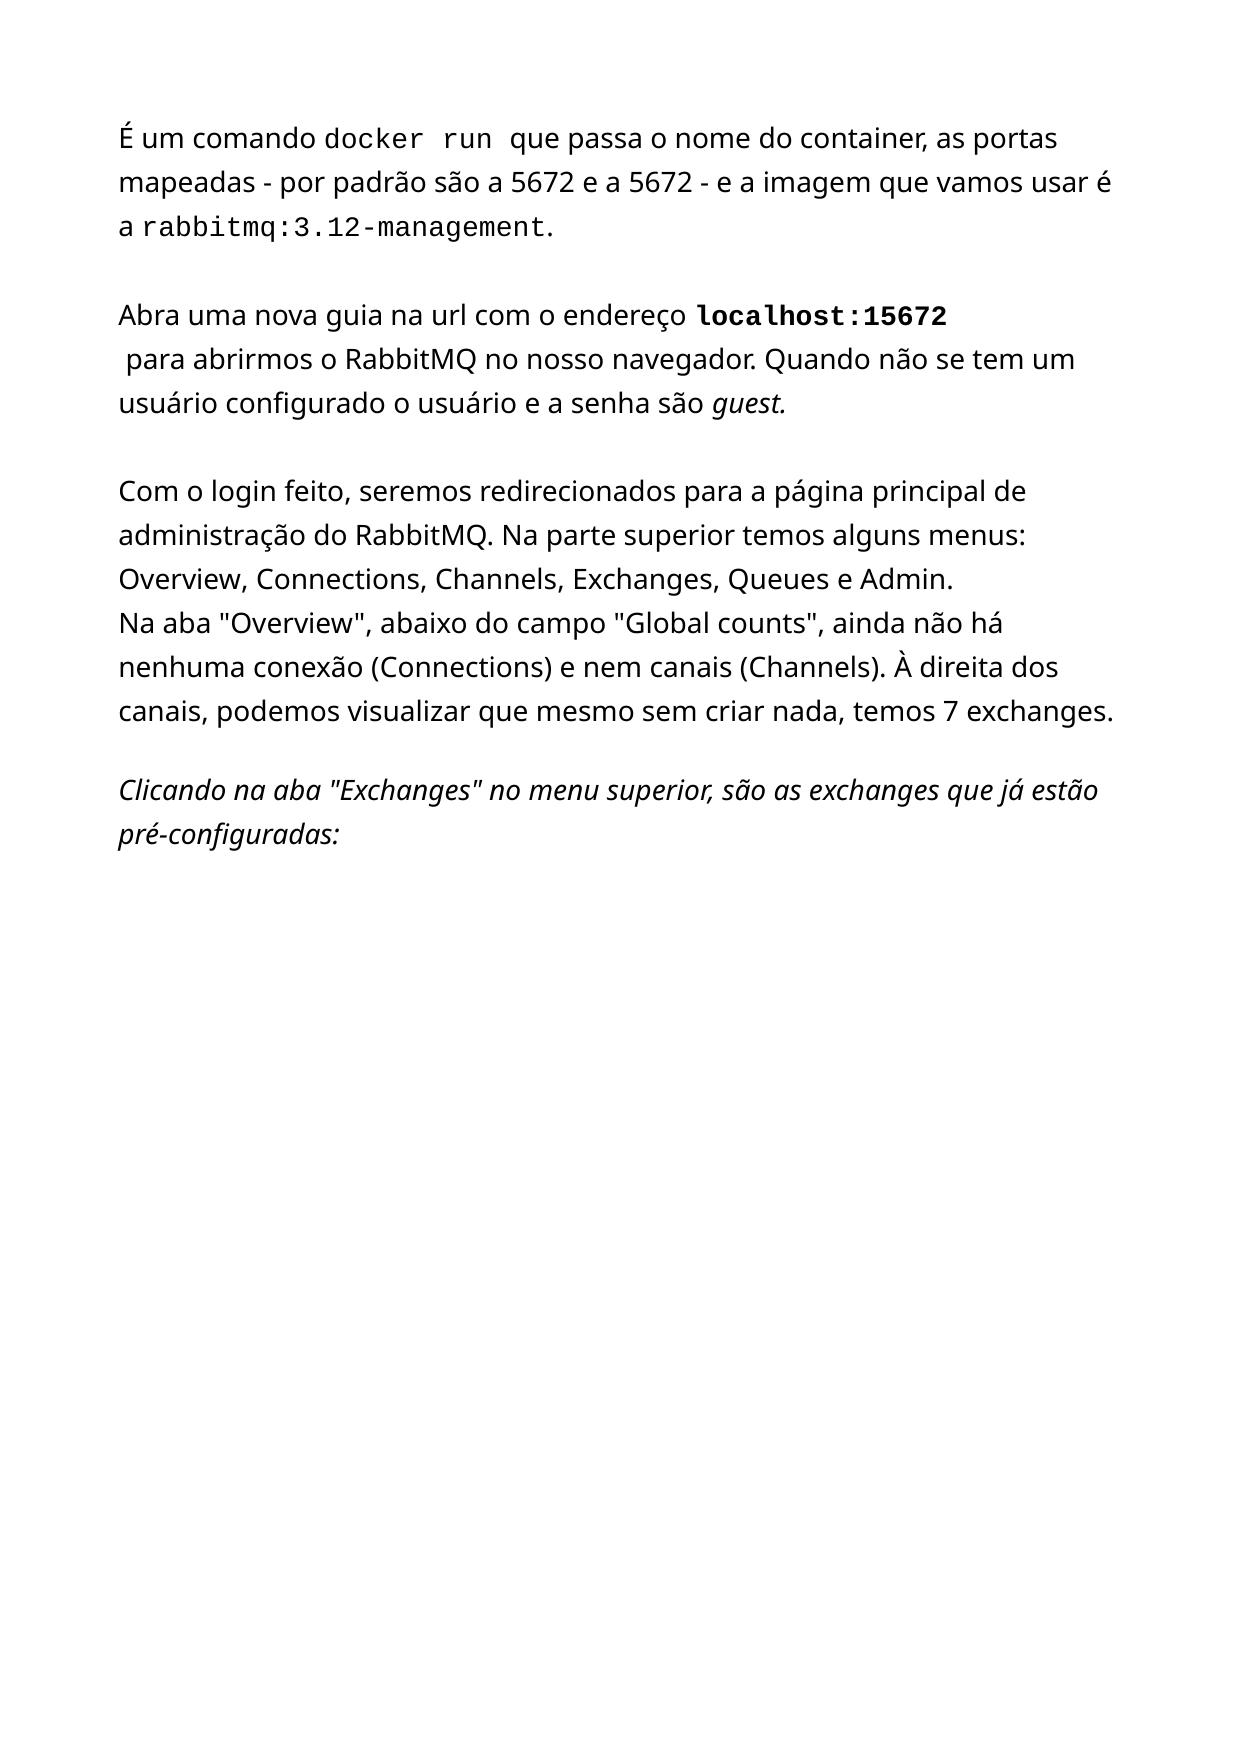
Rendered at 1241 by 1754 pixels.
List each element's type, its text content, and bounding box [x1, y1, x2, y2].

text Na aba "Overview", abaixo do campo "Global counts", ainda não há nenhuma conexão (Connections) e nem canais (Channels). À direita dos canais, podemos visualizar que mesmo sem criar nada, temos 7 exchanges. [118, 603, 1122, 730]
text para abrirmos o RabbitMQ no nosso navegador. Quando não se tem um usuário configurado o usuário e a senha são guest. [118, 339, 1122, 421]
text É um comando docker run que passa o nome do container, as portas mapeadas - por padrão são a 5672 e a 5672 - e a imagem que vamos usar é a rabbitmq:3.12-management. [118, 118, 1122, 245]
text Abra uma nova guia na url com o endereço localhost:15672 [118, 295, 1122, 333]
text Clicando na aba "Exchanges" no menu superior, são as exchanges que já estão pré-configuradas: [118, 736, 1122, 852]
text Com o login feito, seremos redirecionados para a página principal de administração do RabbitMQ. Na parte superior temos alguns menus: Overview, Connections, Channels, Exchanges, Queues e Admin. [118, 471, 1122, 598]
